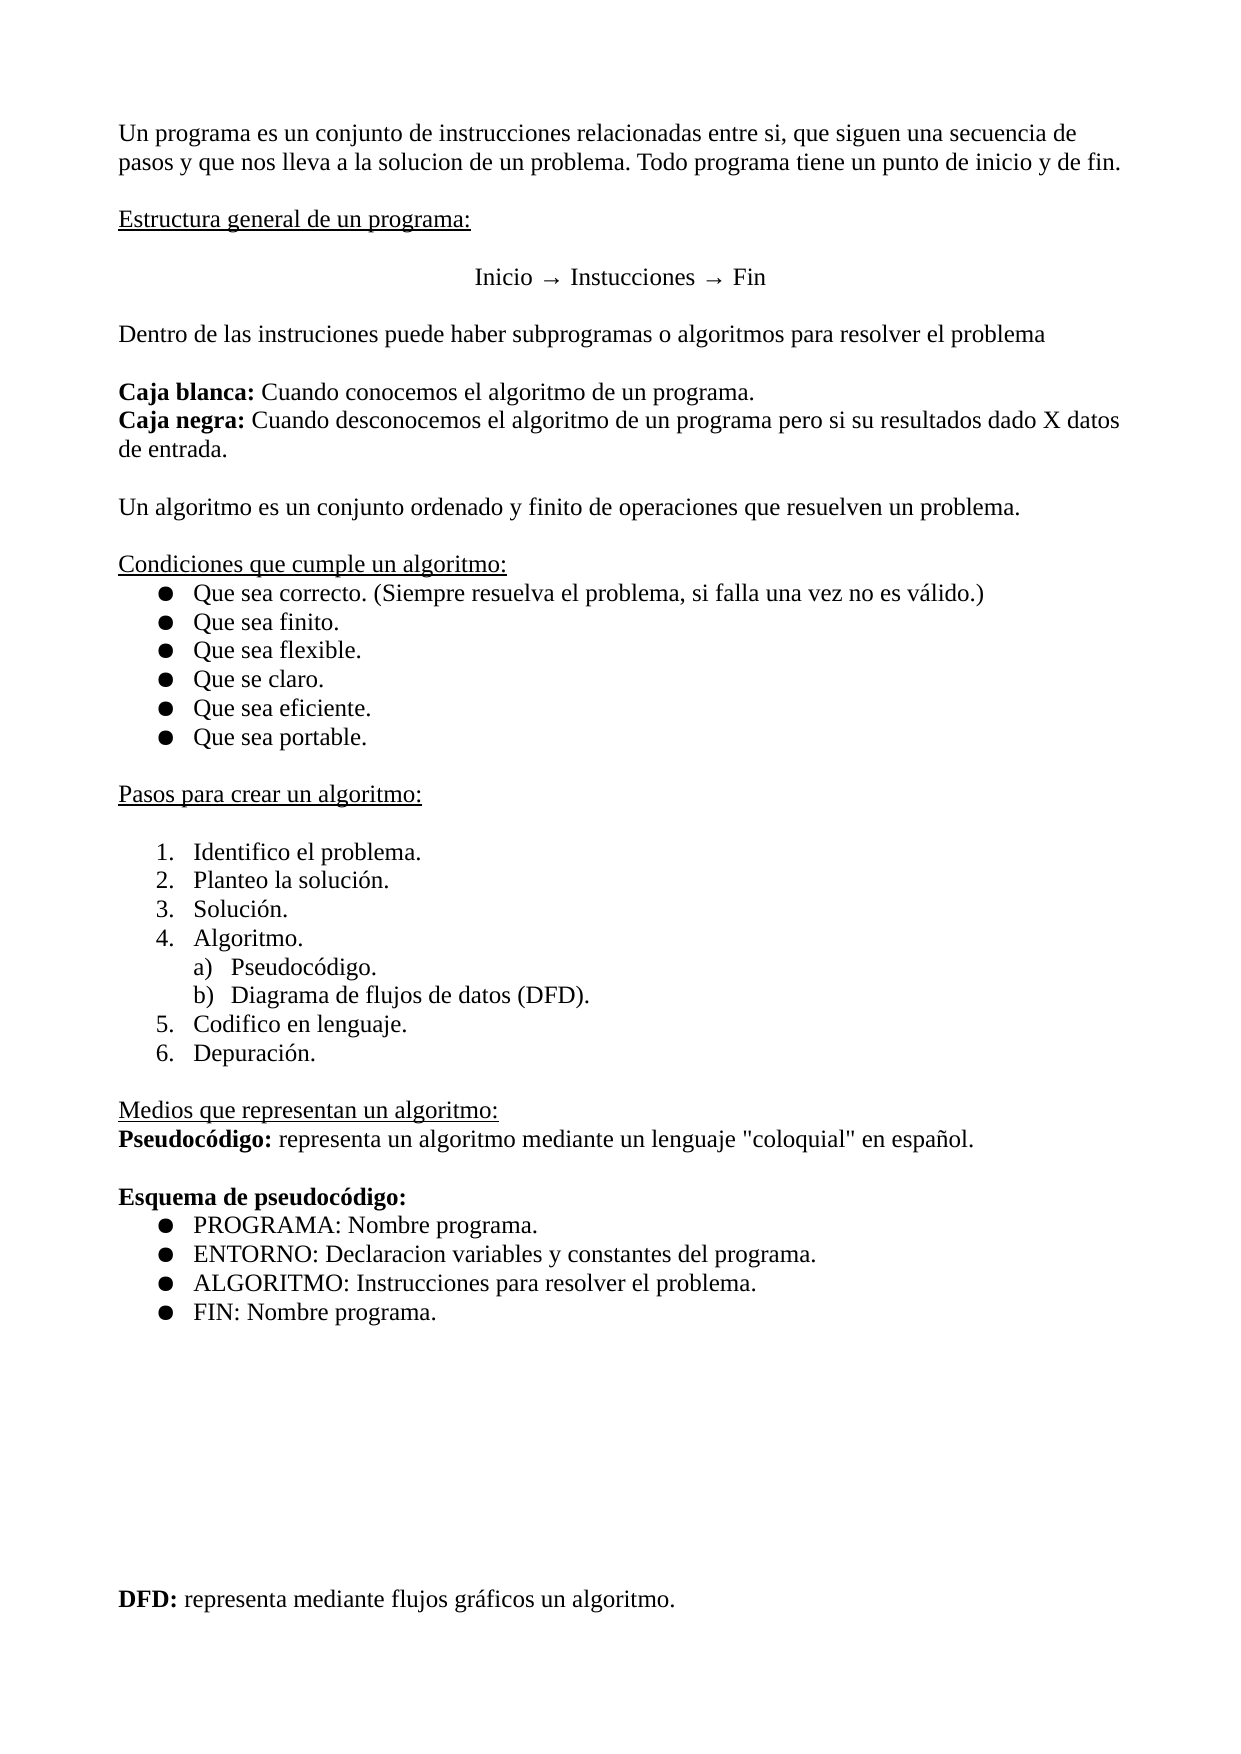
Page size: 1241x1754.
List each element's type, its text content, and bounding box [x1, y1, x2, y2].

text Caja blanca: Cuando conocemos el algoritmo de un programa. [118, 377, 1122, 406]
list ALGORITMO: Instrucciones para resolver el problema. [156, 1268, 1122, 1297]
text Pasos para crear un algoritmo: [118, 779, 1122, 808]
list Diagrama de flujos de datos (DFD). [193, 981, 1122, 1009]
text Un algoritmo es un conjunto ordenado y finito de operaciones que resuelven un problema. [118, 492, 1122, 521]
list Algoritmo. [156, 923, 1122, 952]
list Que sea finito. [156, 607, 1122, 636]
text Medios que representan un algoritmo: [118, 1096, 1122, 1124]
list Que sea correcto. (Siempre resuelva el problema, si falla una vez no es válido.) [156, 578, 1122, 607]
list Que sea portable. [156, 722, 1122, 751]
text Un programa es un conjunto de instrucciones relacionadas entre si, que siguen una secuencia de pasos y que nos lleva a la solucion de un problema. Todo programa tiene un punto de inicio y de fin. [118, 118, 1122, 176]
text Esquema de pseudocódigo: [118, 1182, 1122, 1211]
list Pseudocódigo. [193, 952, 1122, 981]
list PROGRAMA: Nombre programa. [156, 1211, 1122, 1239]
text Dentro de las instruciones puede haber subprogramas o algoritmos para resolver el problema [118, 319, 1122, 348]
text DFD: representa mediante flujos gráficos un algoritmo. [118, 1584, 1122, 1613]
list FIN: Nombre programa. [156, 1297, 1122, 1326]
list Planteo la solución. [156, 866, 1122, 894]
list ENTORNO: Declaracion variables y constantes del programa. [156, 1239, 1122, 1268]
text Inicio → Instucciones → Fin [118, 262, 1122, 291]
text Pseudocódigo: representa un algoritmo mediante un lenguaje "coloquial" en español. [118, 1124, 1122, 1153]
list Depuración. [156, 1038, 1122, 1067]
list Codifico en lenguaje. [156, 1009, 1122, 1038]
list Que sea flexible. [156, 636, 1122, 664]
list Que sea eficiente. [156, 693, 1122, 722]
list Que se claro. [156, 664, 1122, 693]
text Condiciones que cumple un algoritmo: [118, 549, 1122, 578]
text Caja negra: Cuando desconocemos el algoritmo de un programa pero si su resultados dado X datos de entrada. [118, 406, 1122, 463]
text Estructura general de un programa: [118, 204, 1122, 233]
list Identifico el problema. [156, 837, 1122, 866]
list Solución. [156, 894, 1122, 923]
